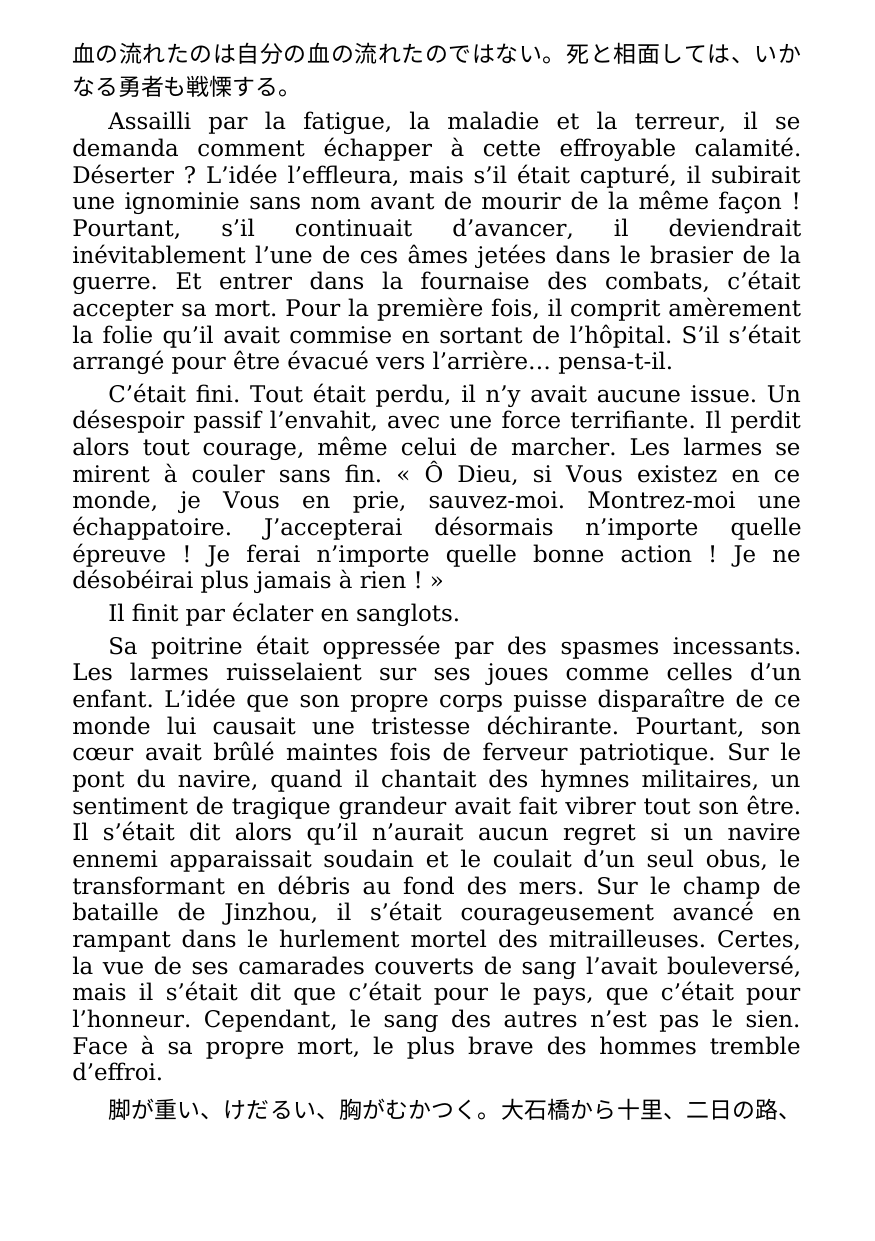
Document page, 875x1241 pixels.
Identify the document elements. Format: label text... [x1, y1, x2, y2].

text Il finit par éclater en sanglots. [72, 600, 802, 627]
text C’était fini. Tout était perdu, il n’y avait aucune issue. Un désespoir passif l’envahit, avec une force terrifiante. Il perdit alors tout courage, même celui de marcher. Les larmes se mirent à couler sans fin. « Ô Dieu, si Vous existez en ce monde, je Vous en prie, sauvez-moi. Montrez-moi une échappatoire. J’accepterai désormais n’importe quelle épreuve ! Je ferai n’importe quelle bonne action ! Je ne désobéirai plus jamais à rien ! » [72, 381, 802, 594]
text Assailli par la fatigue, la maladie et la terreur, il se demanda comment échapper à cette effroyable calamité. Déserter ? L’idée l’effleura, mais s’il était capturé, il subirait une ignominie sans nom avant de mourir de la même façon ! Pourtant, s’il continuait d’avancer, il deviendrait inévitablement l’une de ces âmes jetées dans le brasier de la guerre. Et entrer dans la fournaise des combats, c’était accepter sa mort. Pour la première fois, il comprit amèrement la folie qu’il avait commise en sortant de l’hôpital. S’il s’était arrangé pour être évacué vers l’arrière… pensa-t-il. [72, 108, 802, 375]
text 脚が重い、けだるい、胸がむかつく。大石橋から十里、二日の路、 [72, 1092, 802, 1125]
text 血の流れたのは自分の血の流れたのではない。死と相面しては、いかなる勇者も戦慄する。 [72, 36, 802, 102]
text Sa poitrine était oppressée par des spasmes incessants. Les larmes ruisselaient sur ses joues comme celles d’un enfant. L’idée que son propre corps puisse disparaître de ce monde lui causait une tristesse déchirante. Pourtant, son cœur avait brûlé maintes fois de ferveur patriotique. Sur le pont du navire, quand il chantait des hymnes militaires, un sentiment de tragique grandeur avait fait vibrer tout son être. Il s’était dit alors qu’il n’aurait aucun regret si un navire ennemi apparaissait soudain et le coulait d’un seul obus, le transformant en débris au fond des mers. Sur le champ de bataille de Jinzhou, il s’était courageusement avancé en rampant dans le hurlement mortel des mitrailleuses. Certes, la vue de ses camarades couverts de sang l’avait bouleversé, mais il s’était dit que c’était pour le pays, que c’était pour l’honneur. Cependant, le sang des autres n’est pas le sien. Face à sa propre mort, le plus brave des hommes tremble d’effroi. [72, 633, 802, 1086]
